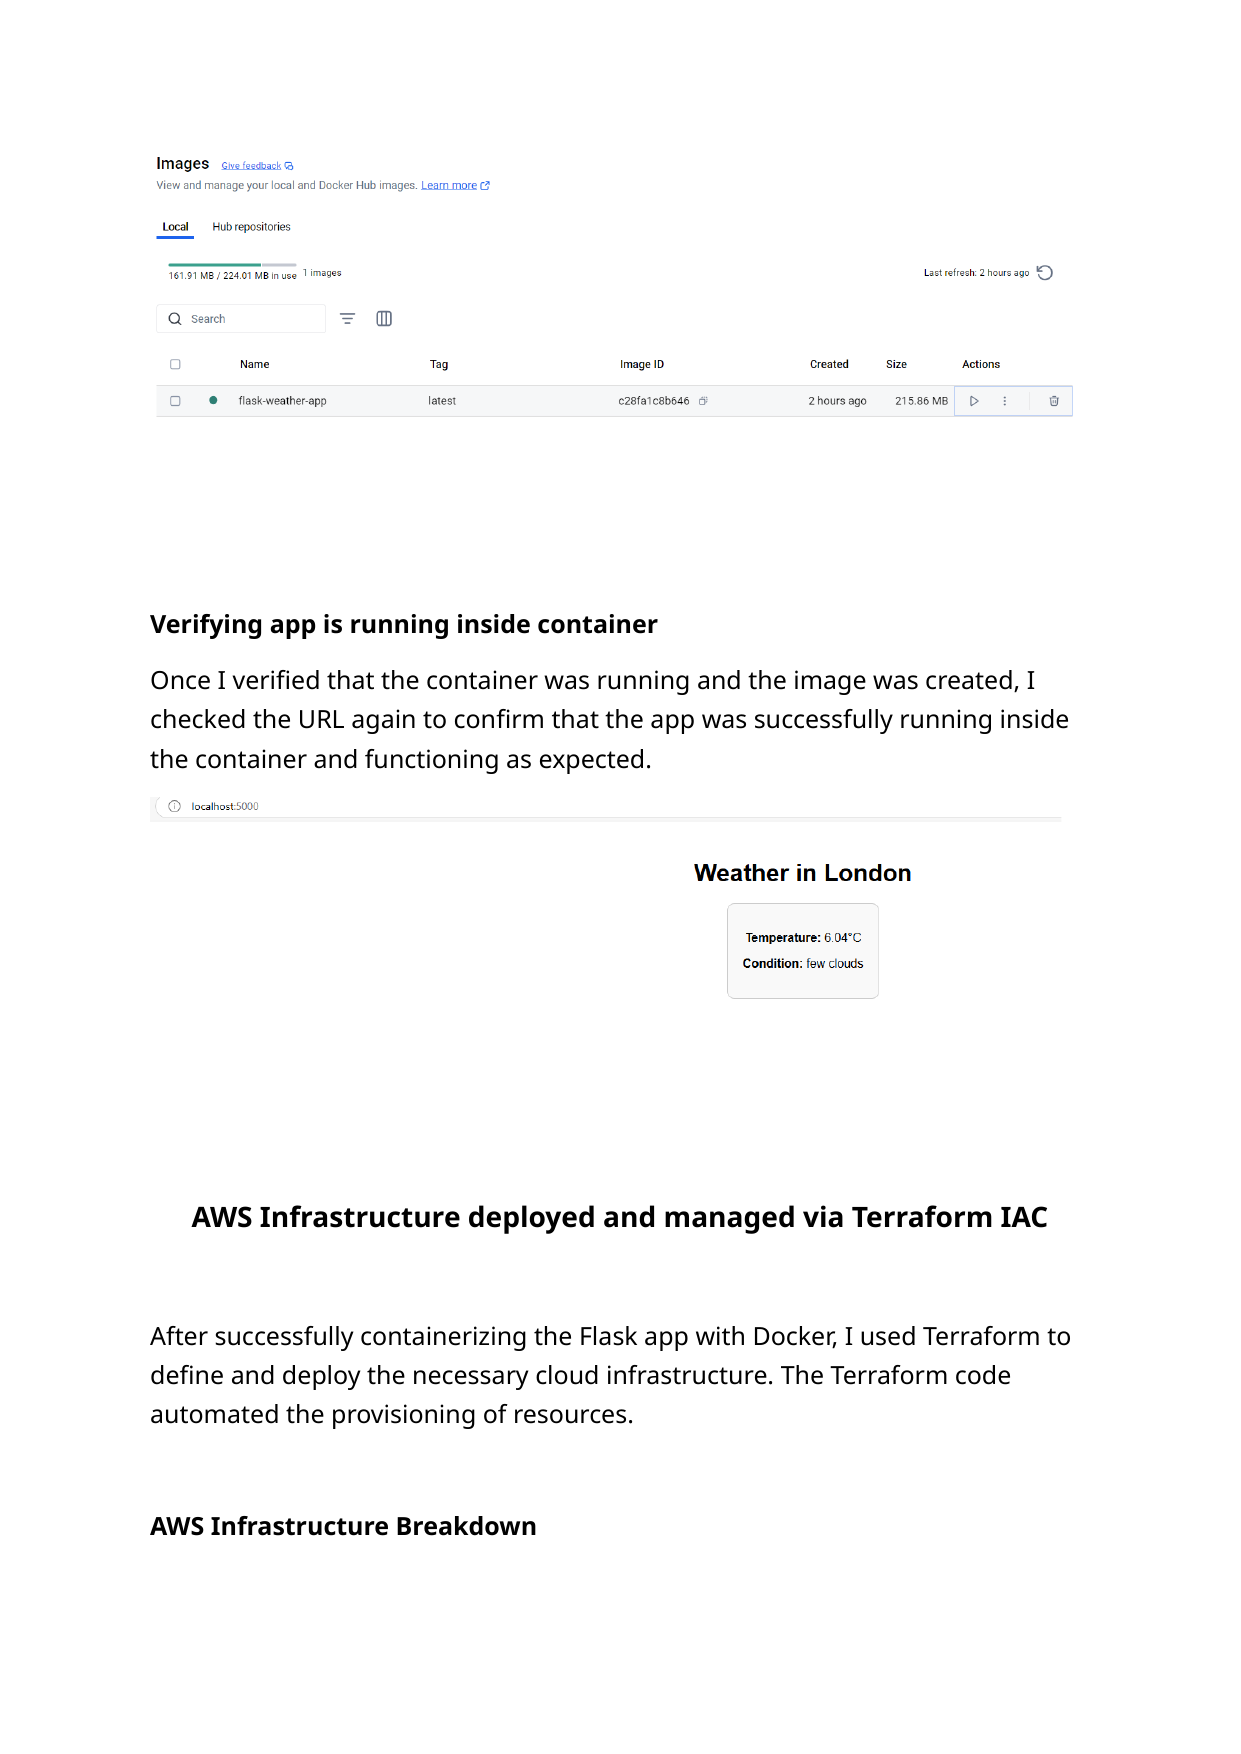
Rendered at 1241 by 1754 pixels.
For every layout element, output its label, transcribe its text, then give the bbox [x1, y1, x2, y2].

text AWS Infrastructure deployed and managed via Terraform IAC [150, 1197, 1090, 1235]
text AWS Infrastructure Breakdown [150, 1508, 1090, 1542]
text Verifying app is running inside container [150, 607, 1090, 641]
text After successfully containerizing the Flask app with Docker, I used Terraform to define and deploy the necessary cloud infrastructure. The Terraform code automated the provisioning of resources. [150, 1318, 1090, 1431]
text Once I verified that the container was running and the image was created, I checked the URL again to confirm that the app was successfully running inside the container and functioning as expected. [150, 663, 1090, 775]
